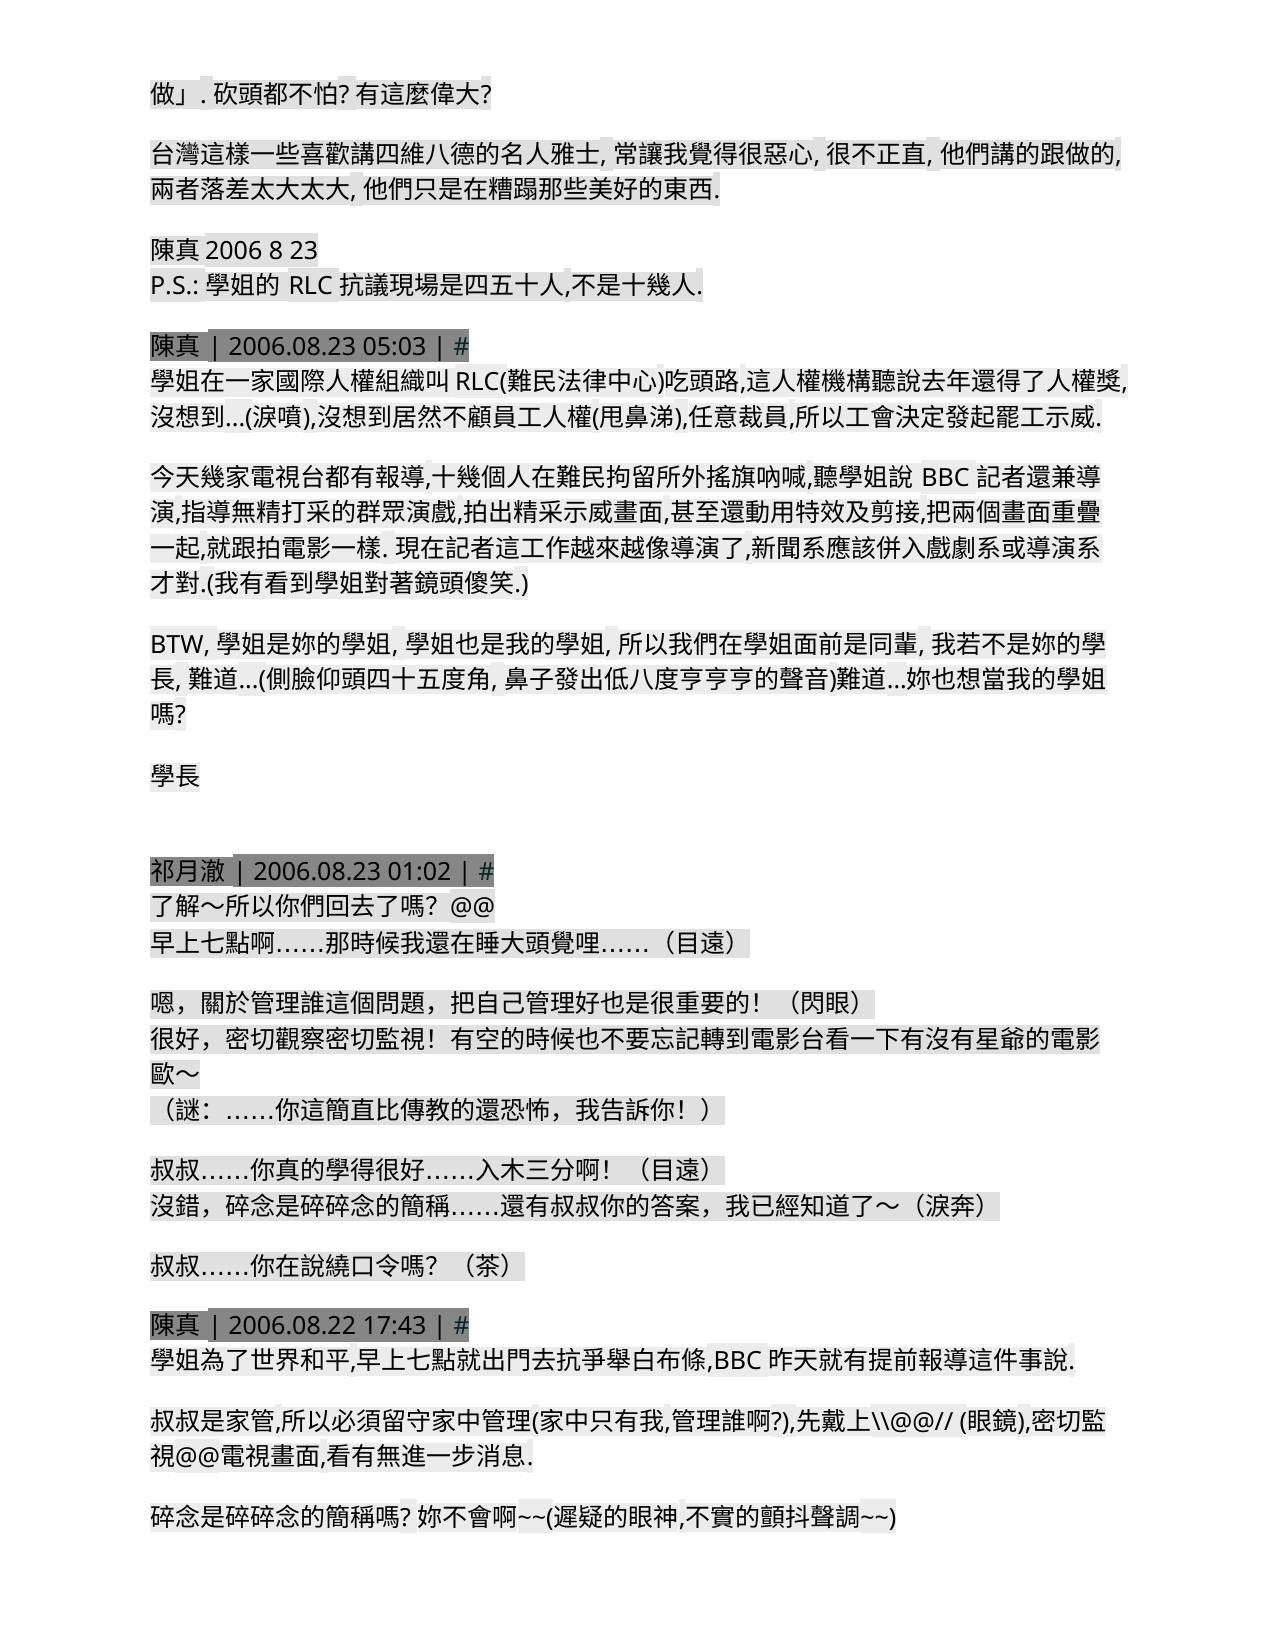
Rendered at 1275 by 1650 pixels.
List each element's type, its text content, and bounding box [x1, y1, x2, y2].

text 陳真2006 8 23 P.S.: 學姐的 RLC 抗議現場是四五十人,不是十幾人. [150, 231, 1125, 302]
text 碎念是碎碎念的簡稱嗎? 妳不會啊~~(遲疑的眼神,不實的顫抖聲調~~) [150, 1498, 1125, 1533]
text 叔叔是家管,所以必須留守家中管理(家中只有我,管理誰啊?),先戴上\\@@// (眼鏡),密切監視@@電視畫面,看有無進一步消息. [150, 1402, 1125, 1473]
text 祁月澈 | 2006.08.23 01:02 | # [150, 852, 1125, 887]
text 台灣這樣一些喜歡講四維八德的名人雅士, 常讓我覺得很惡心, 很不正直, 他們講的跟做的, 兩者落差太大太大, 他們只是在糟蹋那些美好的東西. [150, 135, 1125, 206]
text 陳真 | 2006.08.22 17:43 | # [150, 1306, 1125, 1342]
text 叔叔……你真的學得很好……入木三分啊！（目遠） 沒錯，碎念是碎碎念的簡稱……還有叔叔你的答案，我已經知道了～（淚奔） [150, 1150, 1125, 1221]
text 了解～所以你們回去了嗎？@@ 早上七點啊……那時候我還在睡大頭覺哩……（目遠） [150, 887, 1125, 958]
text 學長 [150, 756, 1125, 827]
text 做」. 砍頭都不怕? 有這麼偉大? [150, 75, 1125, 110]
text 學姐為了世界和平,早上七點就出門去抗爭舉白布條,BBC 昨天就有提前報導這件事說. [150, 1342, 1125, 1377]
text BTW, 學姐是妳的學姐, 學姐也是我的學姐, 所以我們在學姐面前是同輩, 我若不是妳的學長, 難道...(側臉仰頭四十五度角, 鼻子發出低八度亨亨亨的聲音)難道...妳也想當我的學姐嗎? [150, 625, 1125, 731]
text 嗯，關於管理誰這個問題，把自己管理好也是很重要的！（閃眼） 很好，密切觀察密切監視！有空的時候也不要忘記轉到電影台看一下有沒有星爺的電影歐～ （謎：……你這簡直比傳教的還恐怖，我告訴你！） [150, 983, 1125, 1125]
text 陳真 | 2006.08.23 05:03 | # [150, 327, 1125, 362]
text 叔叔……你在說繞口令嗎？（茶） [150, 1246, 1125, 1281]
text 學姐在一家國際人權組織叫RLC(難民法律中心)吃頭路,這人權機構聽說去年還得了人權獎,沒想到...(淚噴),沒想到居然不顧員工人權(甩鼻涕),任意裁員,所以工會決定發起罷工示威. [150, 362, 1125, 433]
text 今天幾家電視台都有報導,十幾個人在難民拘留所外搖旗吶喊,聽學姐說 BBC 記者還兼導演,指導無精打采的群眾演戲,拍出精采示威畫面,甚至還動用特效及剪接,把兩個畫面重疊一起,就跟拍電影一樣. 現在記者這工作越來越像導演了,新聞系應該併入戲劇系或導演系才對.(我有看到學姐對著鏡頭傻笑.) [150, 458, 1125, 600]
